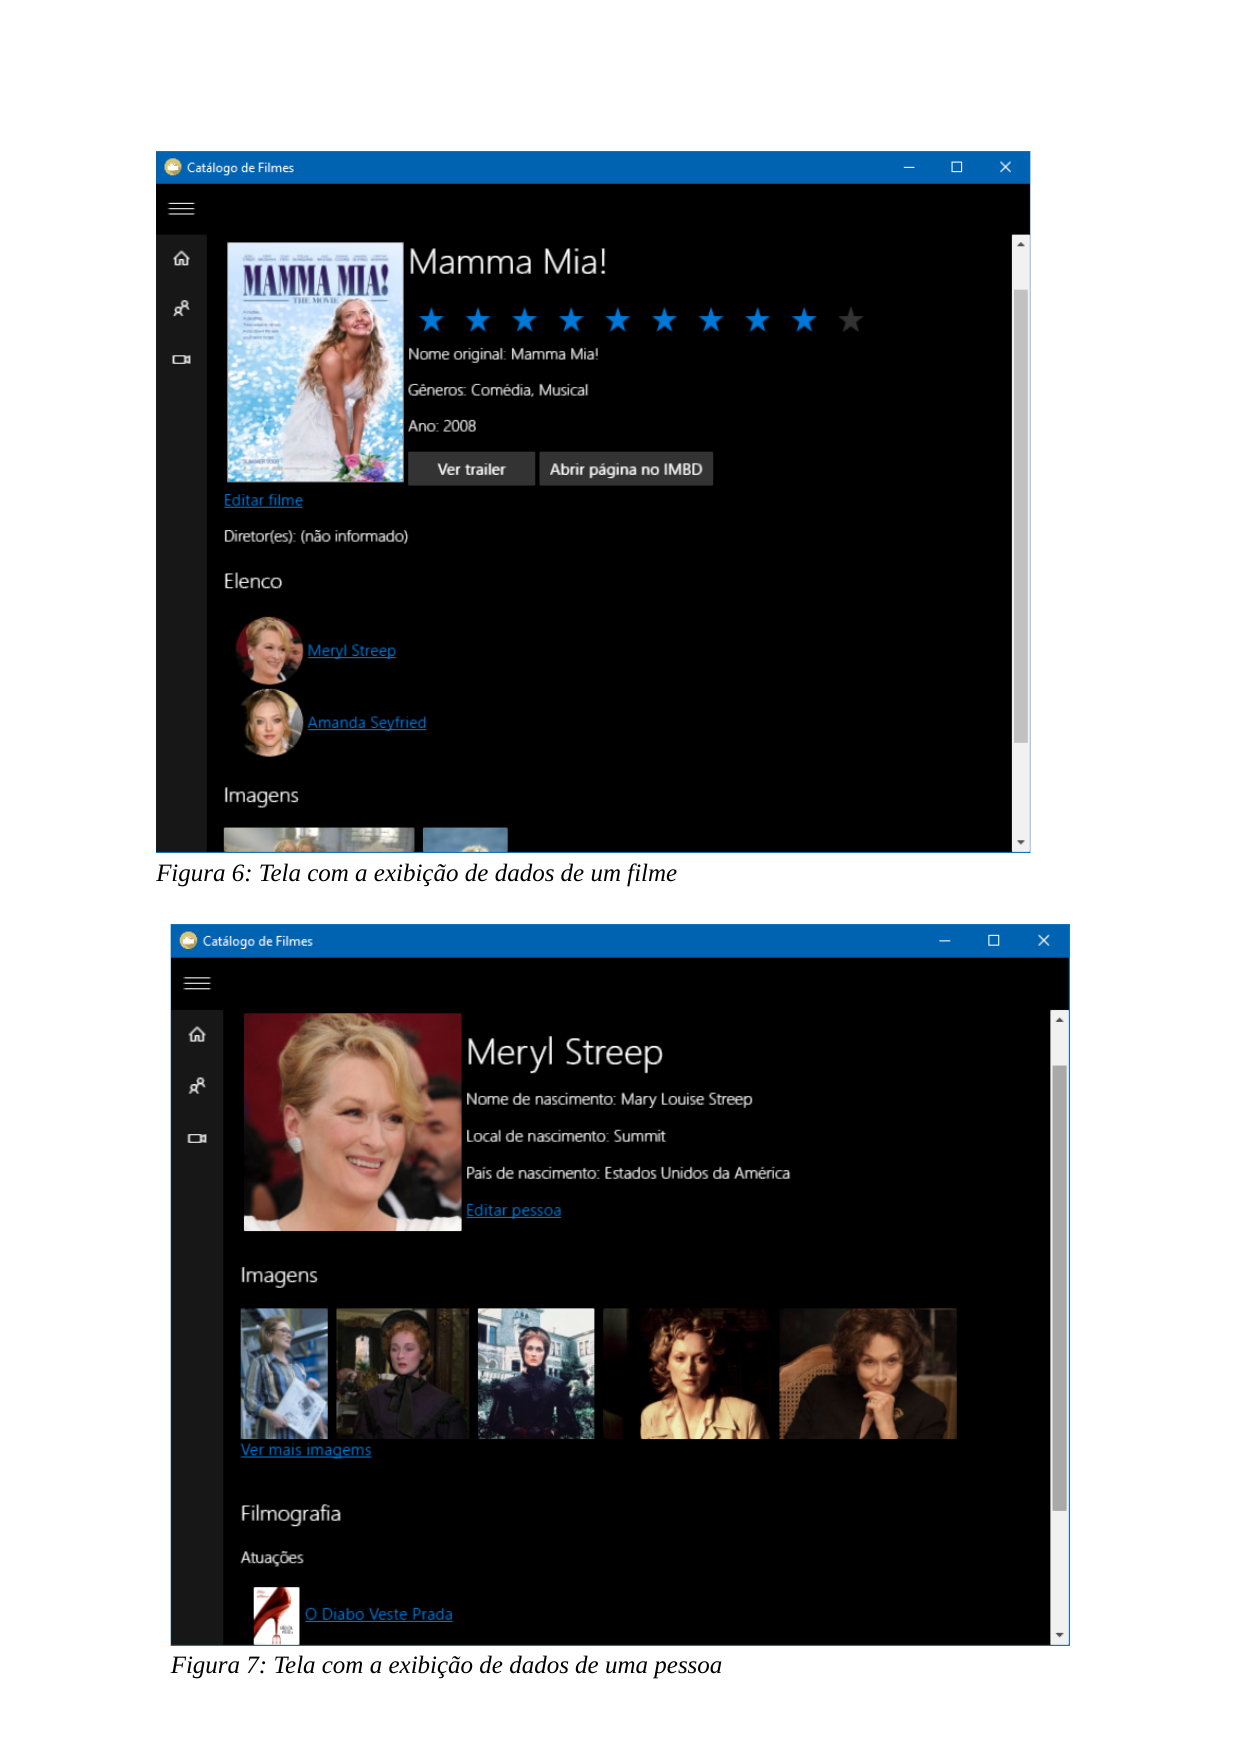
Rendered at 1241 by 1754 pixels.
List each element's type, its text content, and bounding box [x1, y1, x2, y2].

picture [170, 924, 1070, 1646]
text Figura 7: Tela com a exibição de dados de uma pessoa [171, 924, 1098, 1679]
picture [156, 151, 1031, 853]
text Figura 6: Tela com a exibição de dados de um filme [156, 151, 1048, 886]
